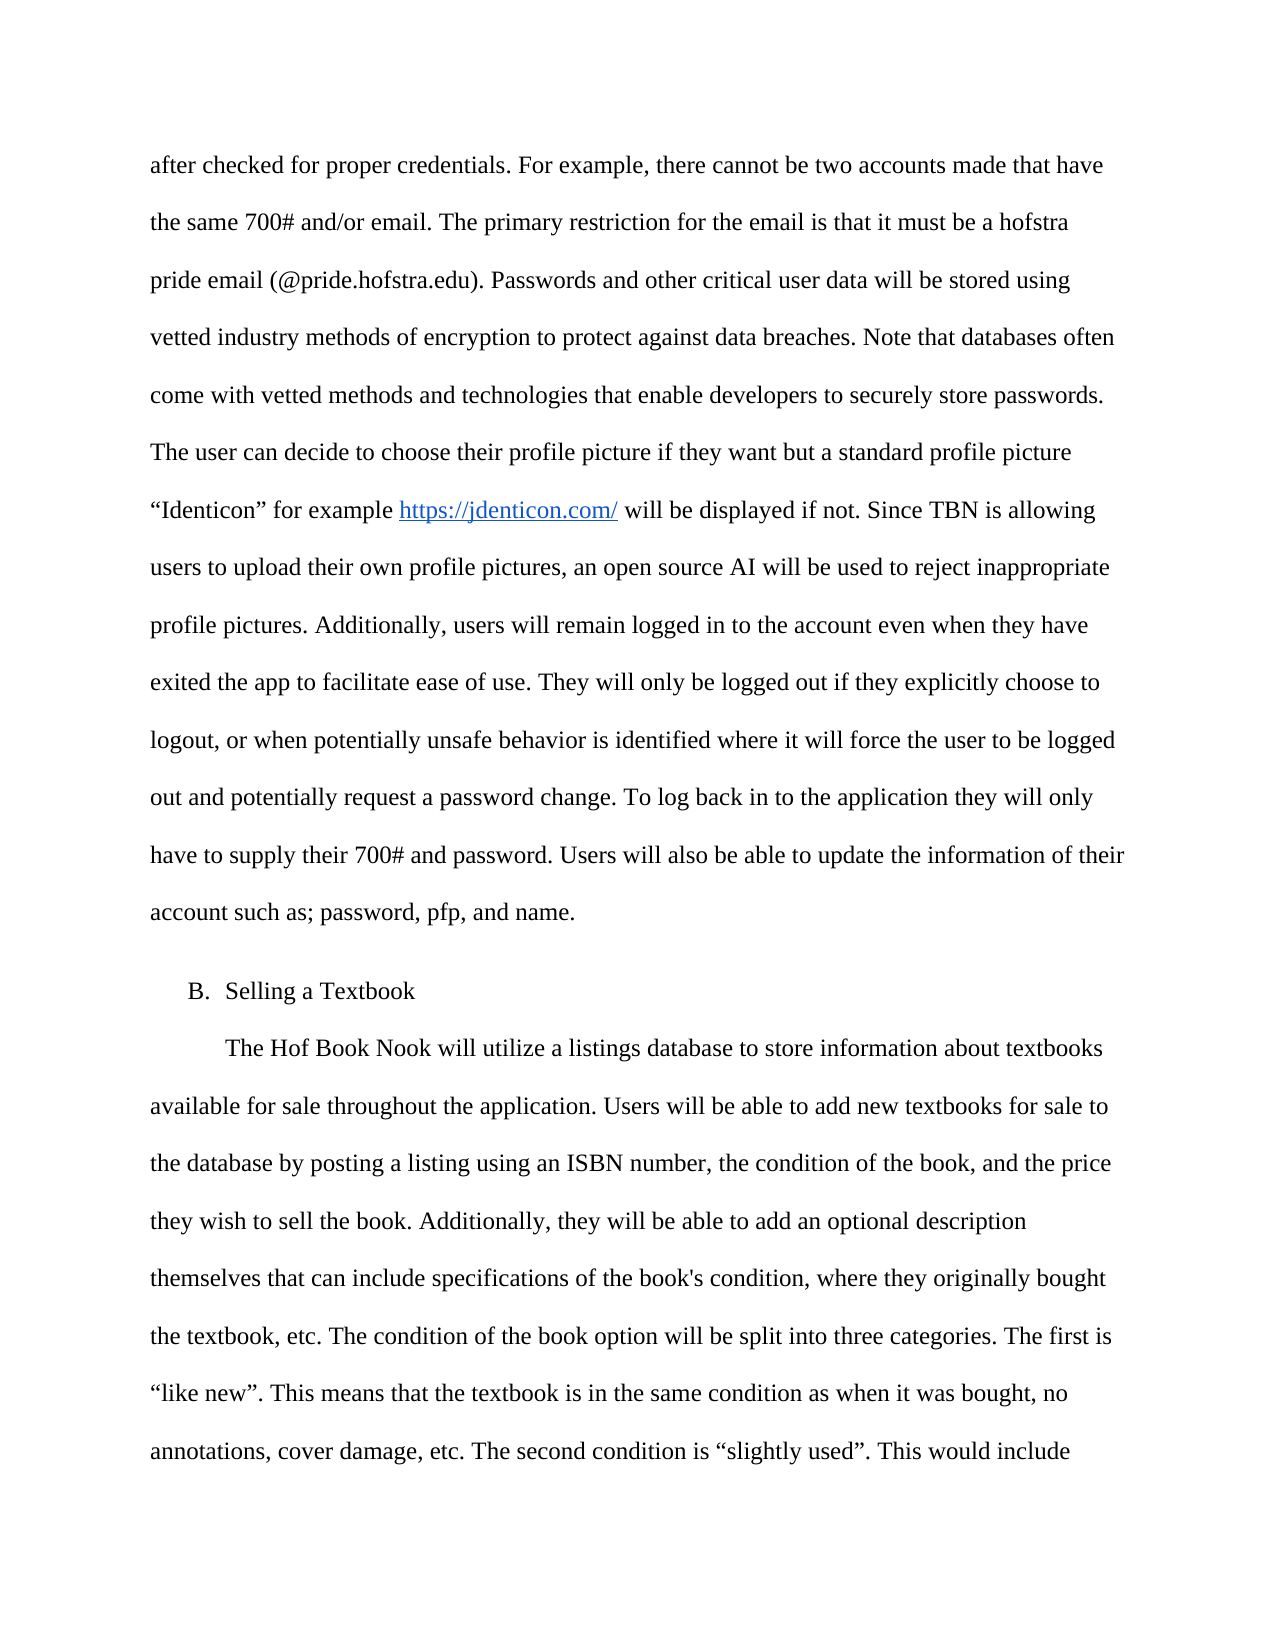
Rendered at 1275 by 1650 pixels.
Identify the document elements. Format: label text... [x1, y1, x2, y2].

list Selling a Textbook [187, 976, 1125, 1004]
text after checked for proper credentials. For example, there cannot be two accounts made that have the same 700# and/or email. The primary restriction for the email is that it must be a hofstra pride email (@pride.hofstra.edu). Passwords and other critical user data will be stored using vetted industry methods of encryption to protect against data breaches. Note that databases often come with vetted methods and technologies that enable developers to securely store passwords. The user can decide to choose their profile picture if they want but a standard profile picture “Identicon” for example https://jdenticon.com/ will be displayed if not. Since TBN is allowing users to upload their own profile pictures, an open source AI will be used to reject inappropriate profile pictures. Additionally, users will remain logged in to the account even when they have exited the app to facilitate ease of use. They will only be logged out if they explicitly choose to logout, or when potentially unsafe behavior is identified where it will force the user to be logged out and potentially request a password change. To log back in to the application they will only have to supply their 700# and password. Users will also be able to update the information of their account such as; password, pfp, and name. [150, 150, 1125, 926]
text The Hof Book Nook will utilize a listings database to store information about textbooks available for sale throughout the application. Users will be able to add new textbooks for sale to the database by posting a listing using an ISBN number, the condition of the book, and the price they wish to sell the book. Additionally, they will be able to add an optional description themselves that can include specifications of the book's condition, where they originally bought the textbook, etc. The condition of the book option will be split into three categories. The first is “like new”. This means that the textbook is in the same condition as when it was bought, no annotations, cover damage, etc. The second condition is “slightly used”. This would include [150, 1033, 1125, 1464]
